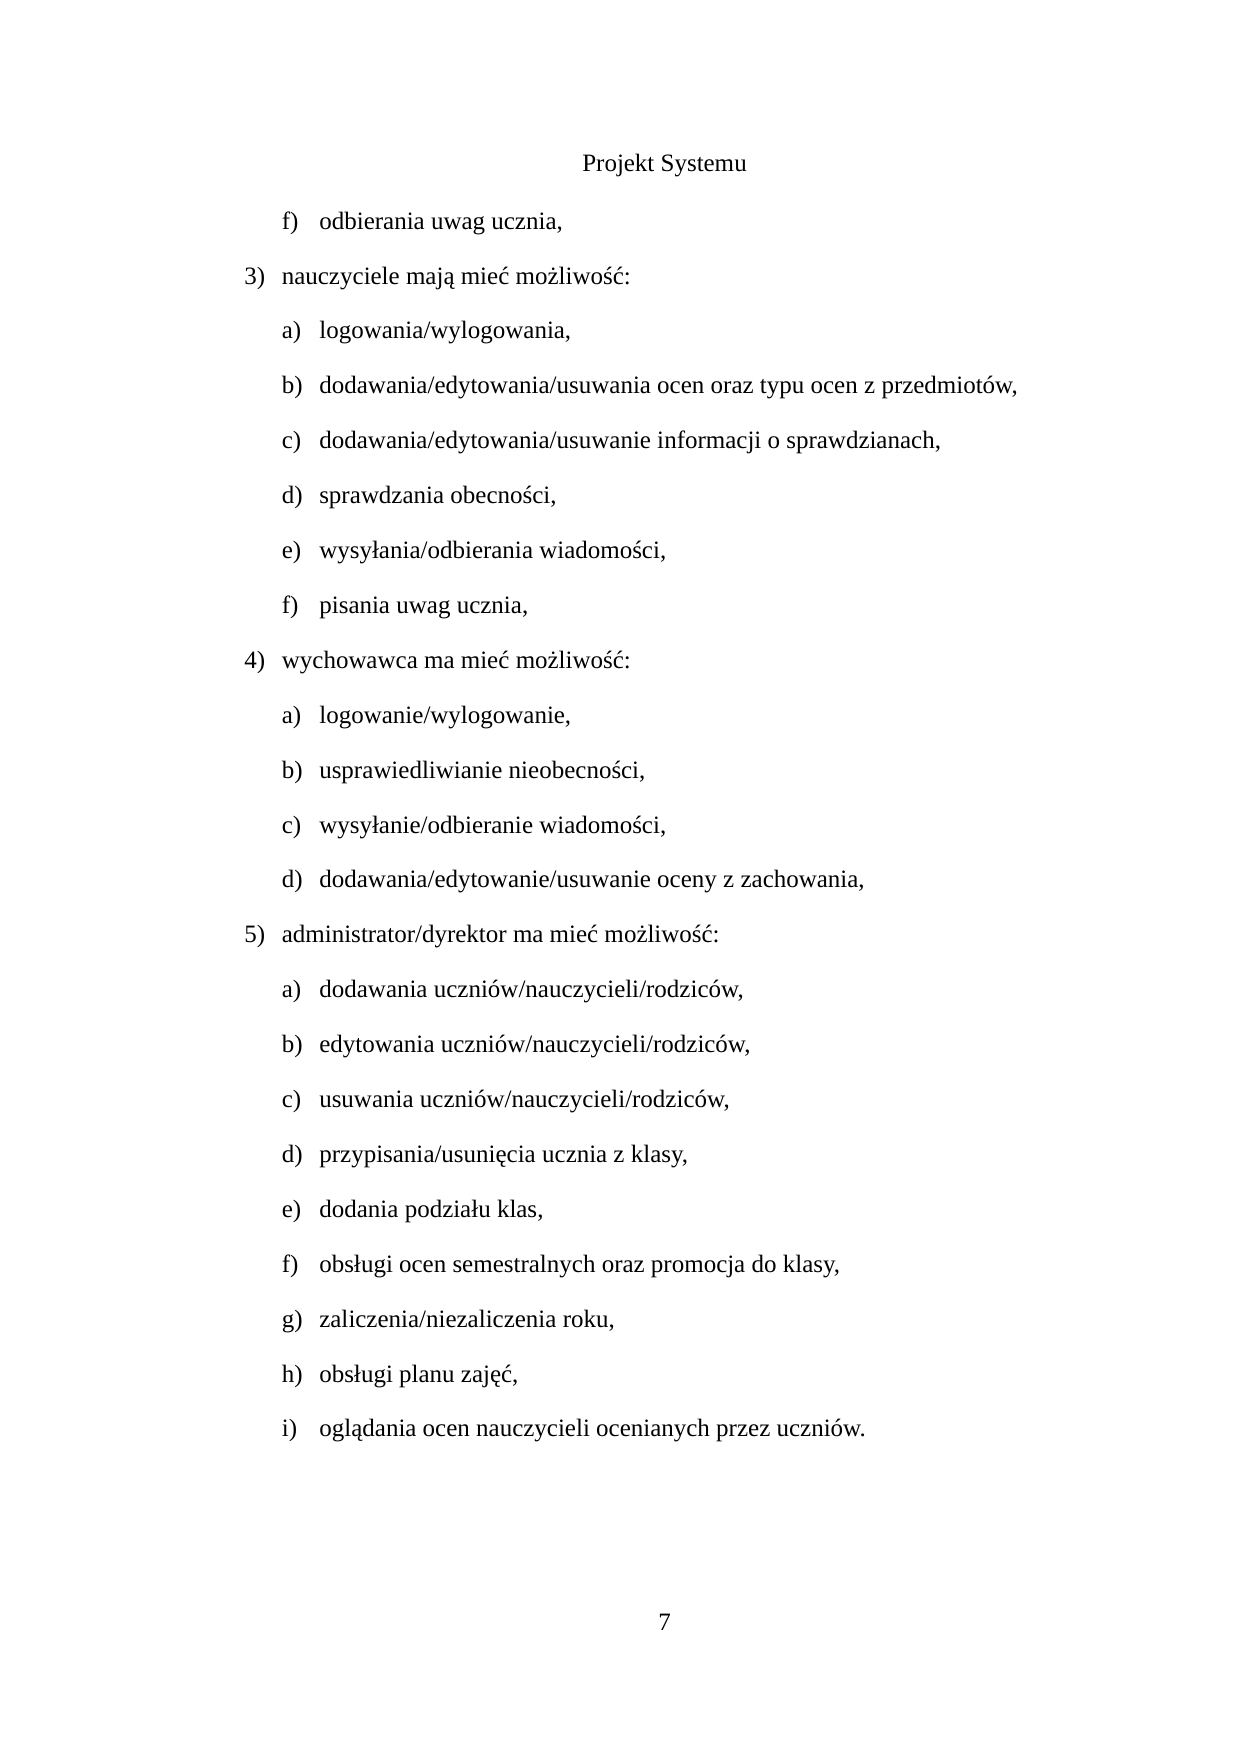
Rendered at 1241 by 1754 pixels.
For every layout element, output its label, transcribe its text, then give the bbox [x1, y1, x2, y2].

list edytowania uczniów/nauczycieli/rodziców, [282, 1029, 1122, 1058]
list dodawania/edytowania/usuwania ocen oraz typu ocen z przedmiotów, [282, 371, 1122, 399]
list nauczyciele mają mieć możliwość: [244, 261, 1122, 289]
list sprawdzania obecności, [282, 480, 1122, 509]
list obsługi planu zajęć, [282, 1359, 1122, 1387]
list dodawania/edytowania/usuwanie informacji o sprawdzianach, [282, 425, 1122, 454]
list usuwania uczniów/nauczycieli/rodziców, [282, 1084, 1122, 1113]
list wysyłania/odbierania wiadomości, [282, 535, 1122, 564]
list dodania podziału klas, [282, 1194, 1122, 1223]
list zaliczenia/niezaliczenia roku, [282, 1304, 1122, 1332]
list oglądania ocen nauczycieli ocenianych przez uczniów. [282, 1413, 1122, 1442]
list logowania/wylogowania, [282, 316, 1122, 344]
list odbierania uwag ucznia, [282, 206, 1122, 234]
list pisania uwag ucznia, [282, 590, 1122, 619]
list wysyłanie/odbieranie wiadomości, [282, 810, 1122, 838]
list dodawania/edytowanie/usuwanie oceny z zachowania, [282, 864, 1122, 893]
list administrator/dyrektor ma mieć możliwość: [244, 919, 1122, 948]
list dodawania uczniów/nauczycieli/rodziców, [282, 974, 1122, 1003]
list przypisania/usunięcia ucznia z klasy, [282, 1139, 1122, 1168]
list wychowawca ma mieć możliwość: [244, 645, 1122, 674]
list logowanie/wylogowanie, [282, 700, 1122, 729]
list usprawiedliwianie nieobecności, [282, 755, 1122, 783]
list obsługi ocen semestralnych oraz promocja do klasy, [282, 1249, 1122, 1278]
